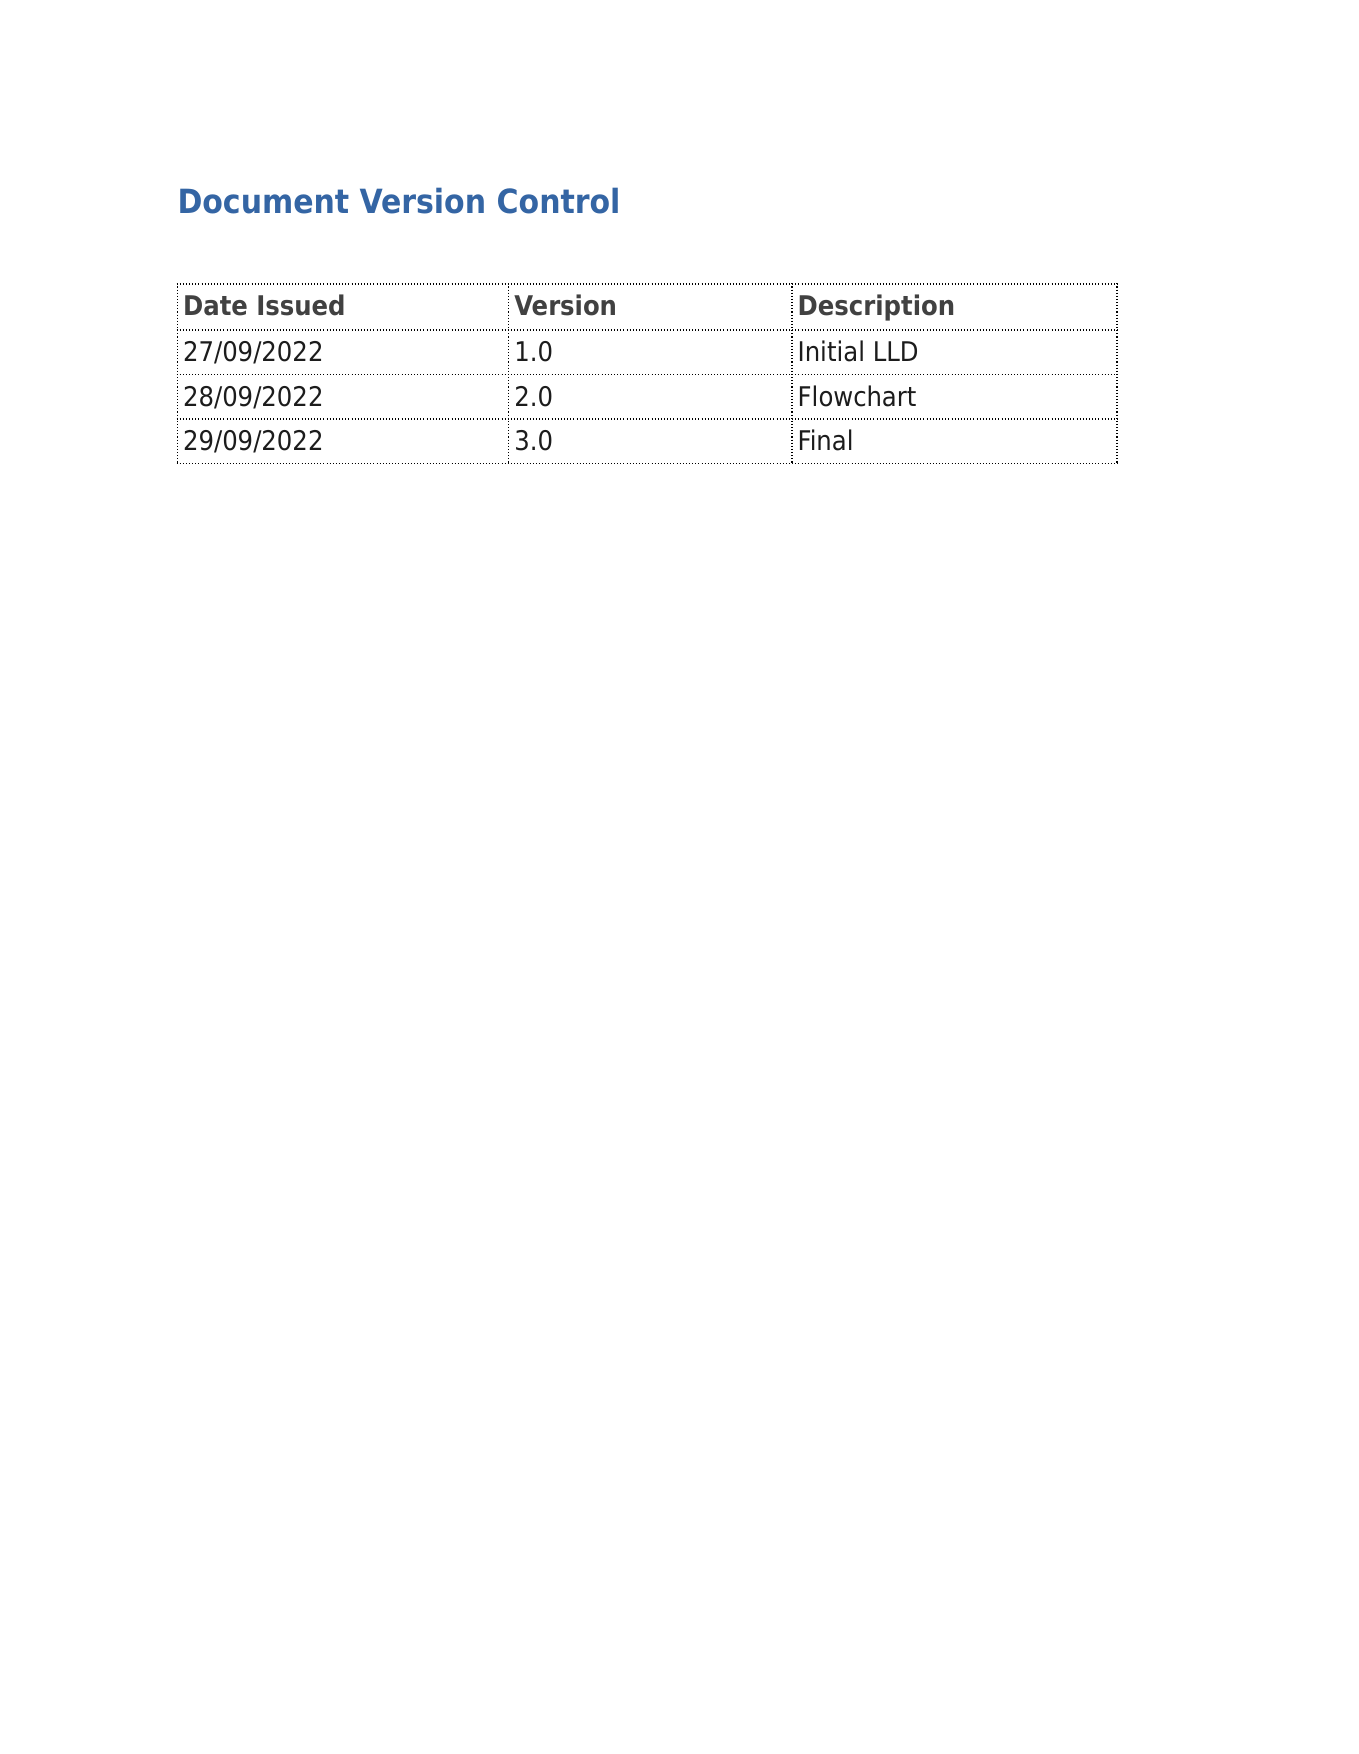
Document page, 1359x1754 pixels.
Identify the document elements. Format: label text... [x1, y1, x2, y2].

table_cell Final [792, 418, 1117, 463]
table_cell Flowchart [792, 374, 1117, 418]
table_cell 3.0 [509, 418, 792, 463]
table_cell 29/09/2022 [177, 418, 508, 463]
table_cell Initial LLD [792, 329, 1117, 373]
table_header Description [792, 283, 1117, 329]
table_cell 2.0 [509, 374, 792, 418]
table_cell 28/09/2022 [177, 374, 508, 418]
table_header Version [509, 283, 792, 329]
text Document Version Control [177, 183, 1181, 222]
table_cell 27/09/2022 [177, 329, 508, 373]
table_header Date Issued [177, 283, 508, 329]
table_cell 1.0 [509, 329, 792, 373]
